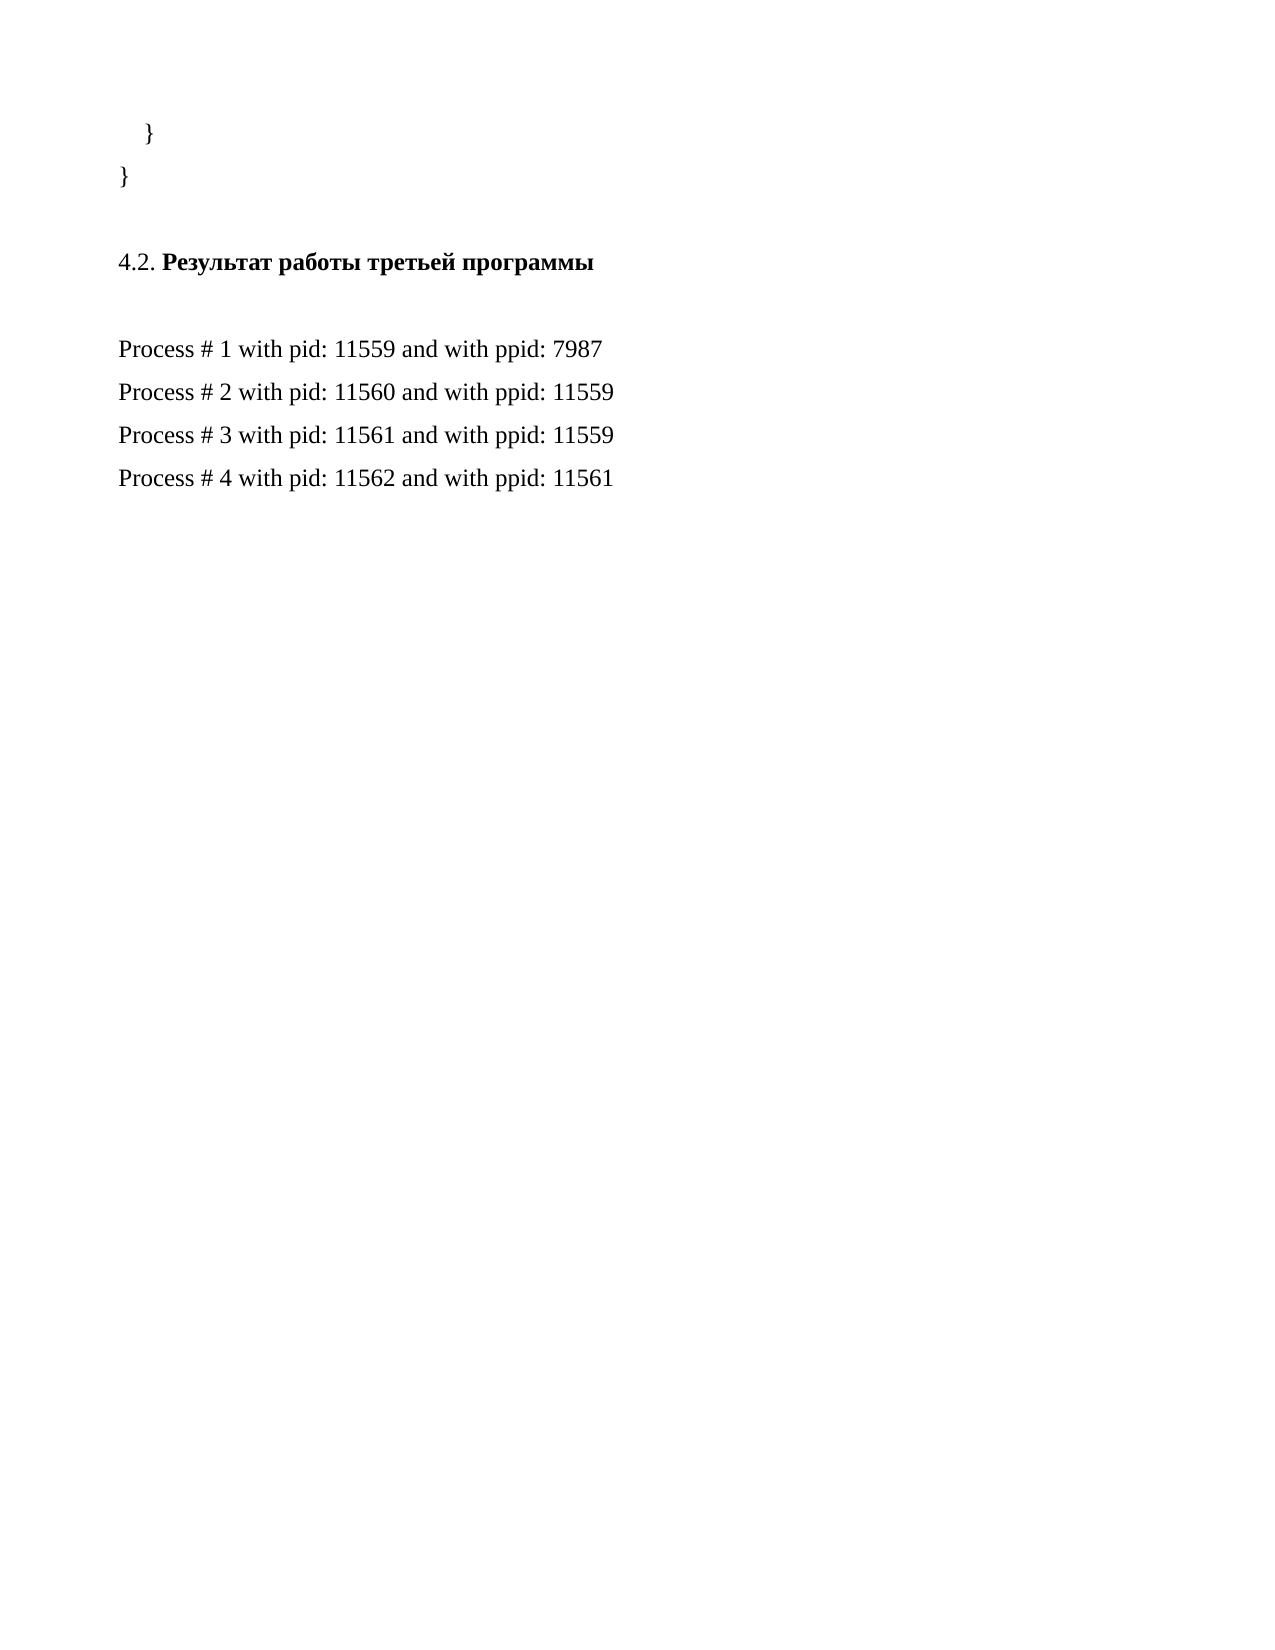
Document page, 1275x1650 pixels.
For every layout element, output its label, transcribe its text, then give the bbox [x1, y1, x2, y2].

text } [118, 118, 1157, 147]
text } [118, 161, 1157, 190]
text Process # 1 with pid: 11559 and with ppid: 7987 [118, 334, 1157, 362]
text Process # 3 with pid: 11561 and with ppid: 11559 [118, 420, 1157, 449]
text 4.2. Результат работы третьей программы [118, 247, 1157, 276]
text Process # 4 with pid: 11562 and with ppid: 11561 [118, 463, 1157, 492]
text Process # 2 with pid: 11560 and with ppid: 11559 [118, 377, 1157, 406]
